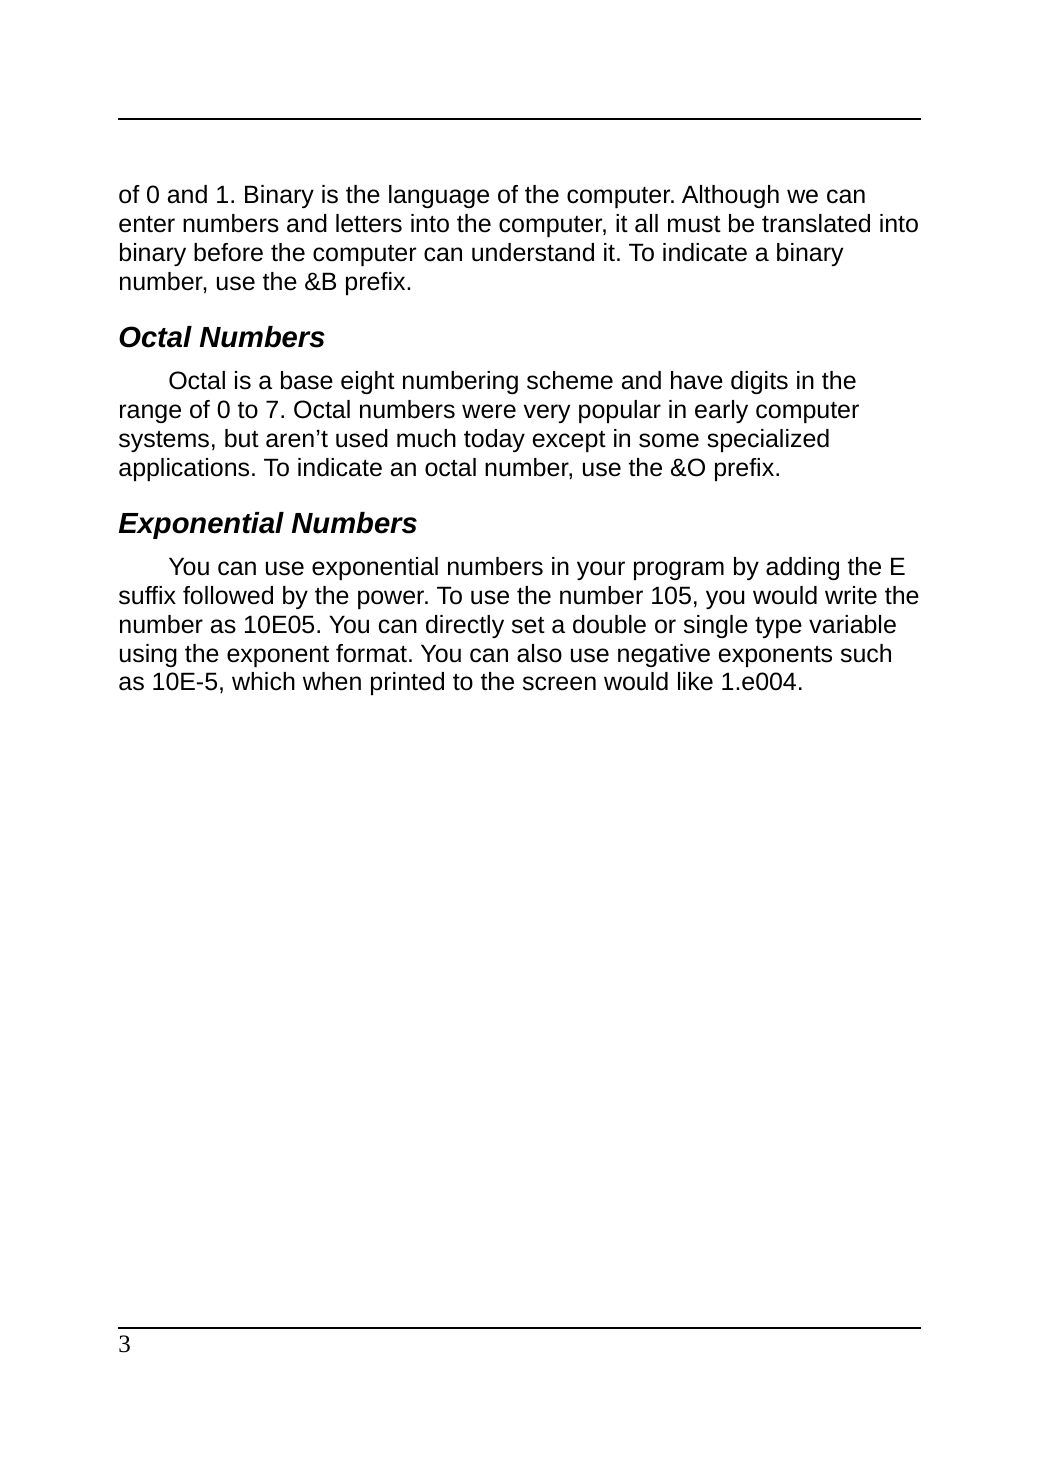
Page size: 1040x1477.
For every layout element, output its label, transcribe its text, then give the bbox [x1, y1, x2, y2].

text You can use exponential numbers in your program by adding the E suffix followed by the power. To use the number 105, you would write the number as 10E05. You can directly set a double or single type variable using the exponent format. You can also use negative exponents such as 10E-5, which when printed to the screen would like 1.e004. [118, 552, 921, 696]
text of 0 and 1. Binary is the language of the computer. Although we can enter numbers and letters into the computer, it all must be translated into binary before the computer can understand it. To indicate a binary number, use the &B prefix. [118, 180, 921, 295]
subtitle Exponential Numbers [118, 506, 921, 540]
text Octal is a base eight numbering scheme and have digits in the range of 0 to 7. Octal numbers were very popular in early computer systems, but aren’t used much today except in some specialized applications. To indicate an octal number, use the &O prefix. [118, 366, 921, 481]
subtitle Octal Numbers [118, 320, 921, 354]
